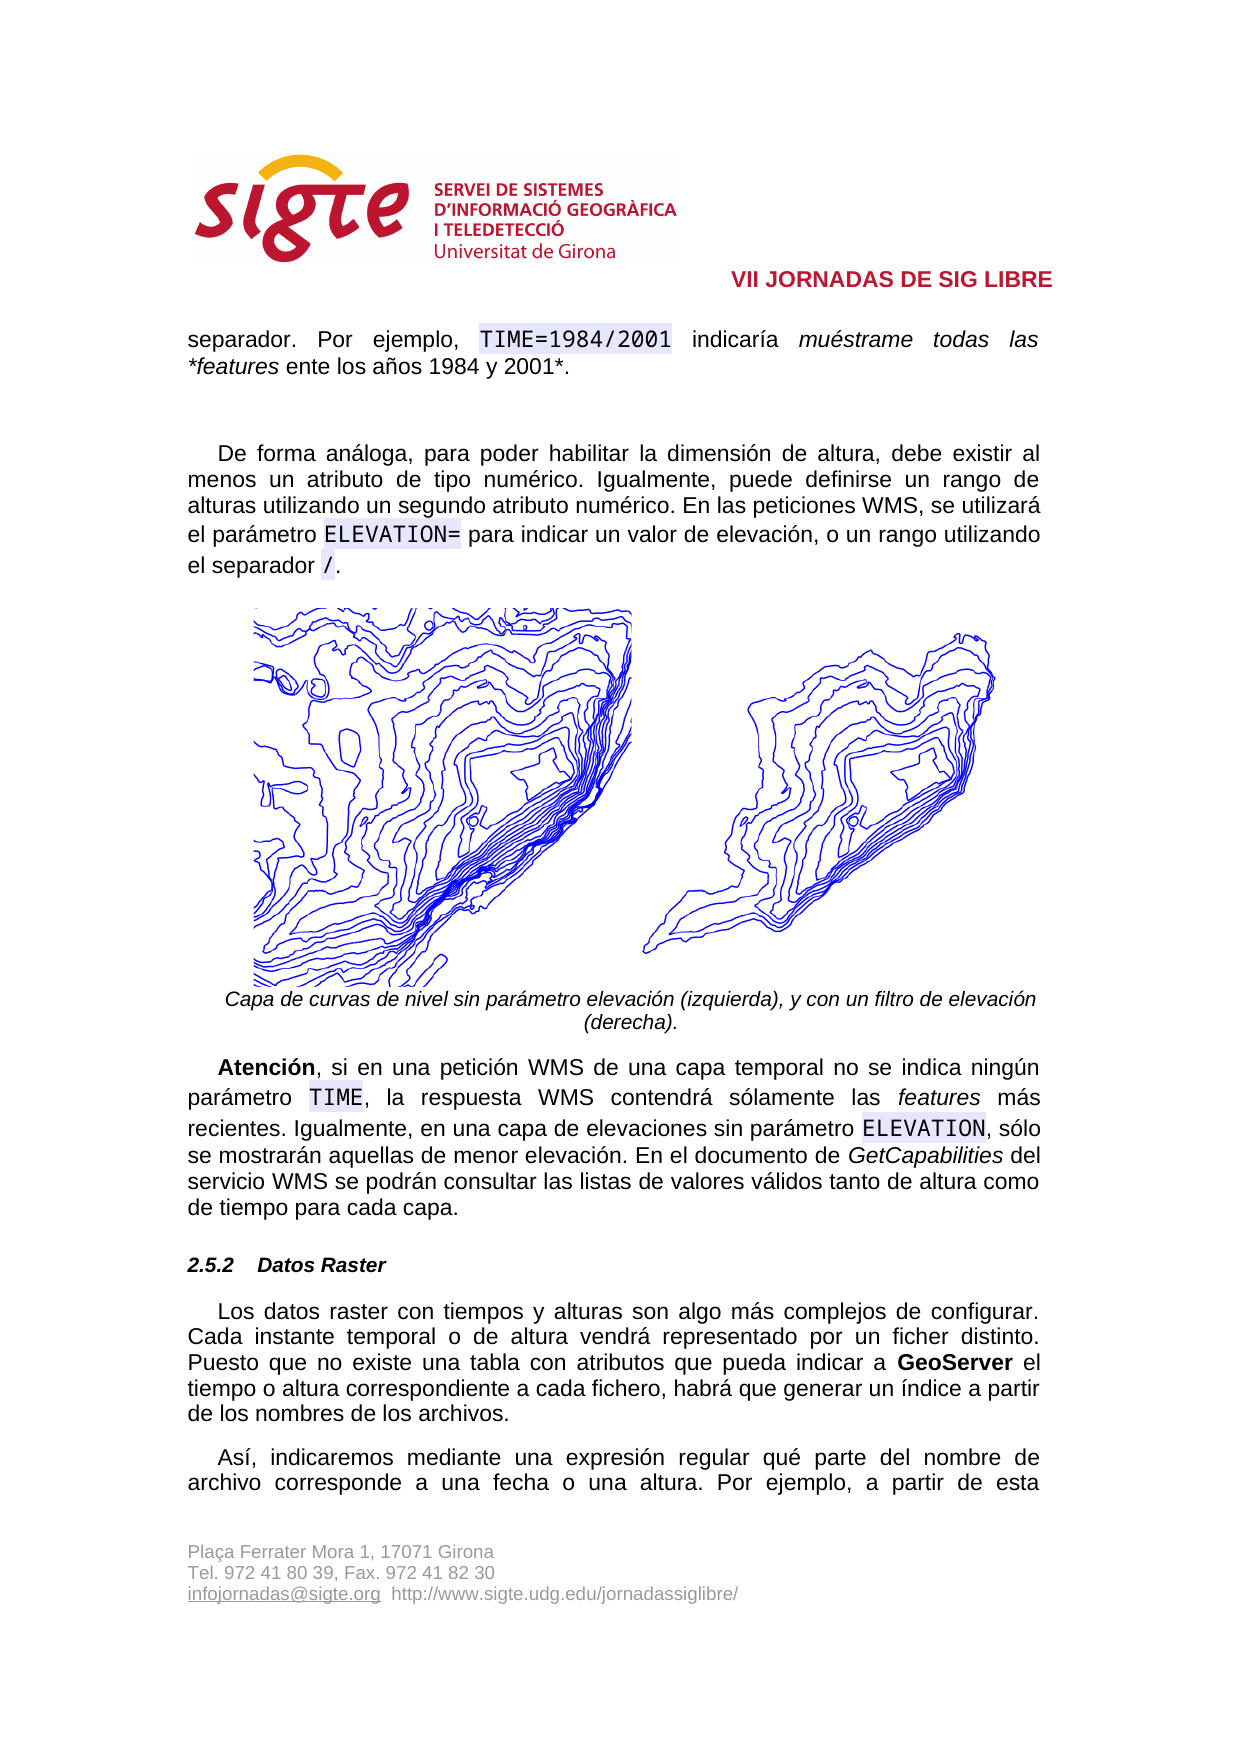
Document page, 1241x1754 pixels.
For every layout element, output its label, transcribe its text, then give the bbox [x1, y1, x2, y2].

subtitle 2.5.2 Datos Raster [187, 1254, 1053, 1277]
picture [187, 150, 680, 267]
text separador. Por ejemplo, TIME=1984/2001 indicaría muéstrame todas las *features ente los años 1984 y 2001*. [187, 323, 1041, 379]
text Atención, si en una petición WMS de una capa temporal no se indica ningún parámetro TIME, la respuesta WMS contendrá sólamente las features más recientes. Igualmente, en una capa de elevaciones sin parámetro ELEVATION, sólo se mostrarán aquellas de menor elevación. En el documento de GetCapabilities del servicio WMS se podrán consultar las listas de valores válidos tanto de altura como de tiempo para cada capa. [216, 610, 1048, 1042]
picture [253, 608, 1011, 987]
text Los datos raster con tiempos y alturas son algo más complejos de configurar. Cada instante temporal o de altura vendrá representado por un ficher distinto. Puesto que no existe una tabla con atributos que pueda indicar a GeoServer el tiempo o altura correspondiente a cada fichero, habrá que generar un índice a partir de los nombres de los archivos. [187, 1298, 1041, 1427]
text Capa de curvas de nivel sin parámetro elevación (izquierda), y con un filtro de elevación (derecha). [224, 654, 1039, 1033]
text Así, indicaremos mediante una expresión regular qué parte del nombre de archivo corresponde a una fecha o una altura. Por ejemplo, a partir de esta [187, 1444, 1041, 1496]
text De forma análoga, para poder habilitar la dimensión de altura, debe existir al menos un atributo de tipo numérico. Igualmente, puede definirse un rango de alturas utilizando un segundo atributo numérico. En las peticiones WMS, se utilizará el parámetro ELEVATION= para indicar un valor de elevación, o un rango utilizando el separador /. [187, 441, 1041, 580]
text Atención, si en una petición WMS de una capa temporal no se indica ningún parámetro TIME, la respuesta WMS contendrá sólamente las features más recientes. Igualmente, en una capa de elevaciones sin parámetro ELEVATION, sólo se mostrarán aquellas de menor elevación. En el documento de GetCapabilities del servicio WMS se podrán consultar las listas de valores válidos tanto de altura como de tiempo para cada capa. [187, 598, 1041, 1220]
